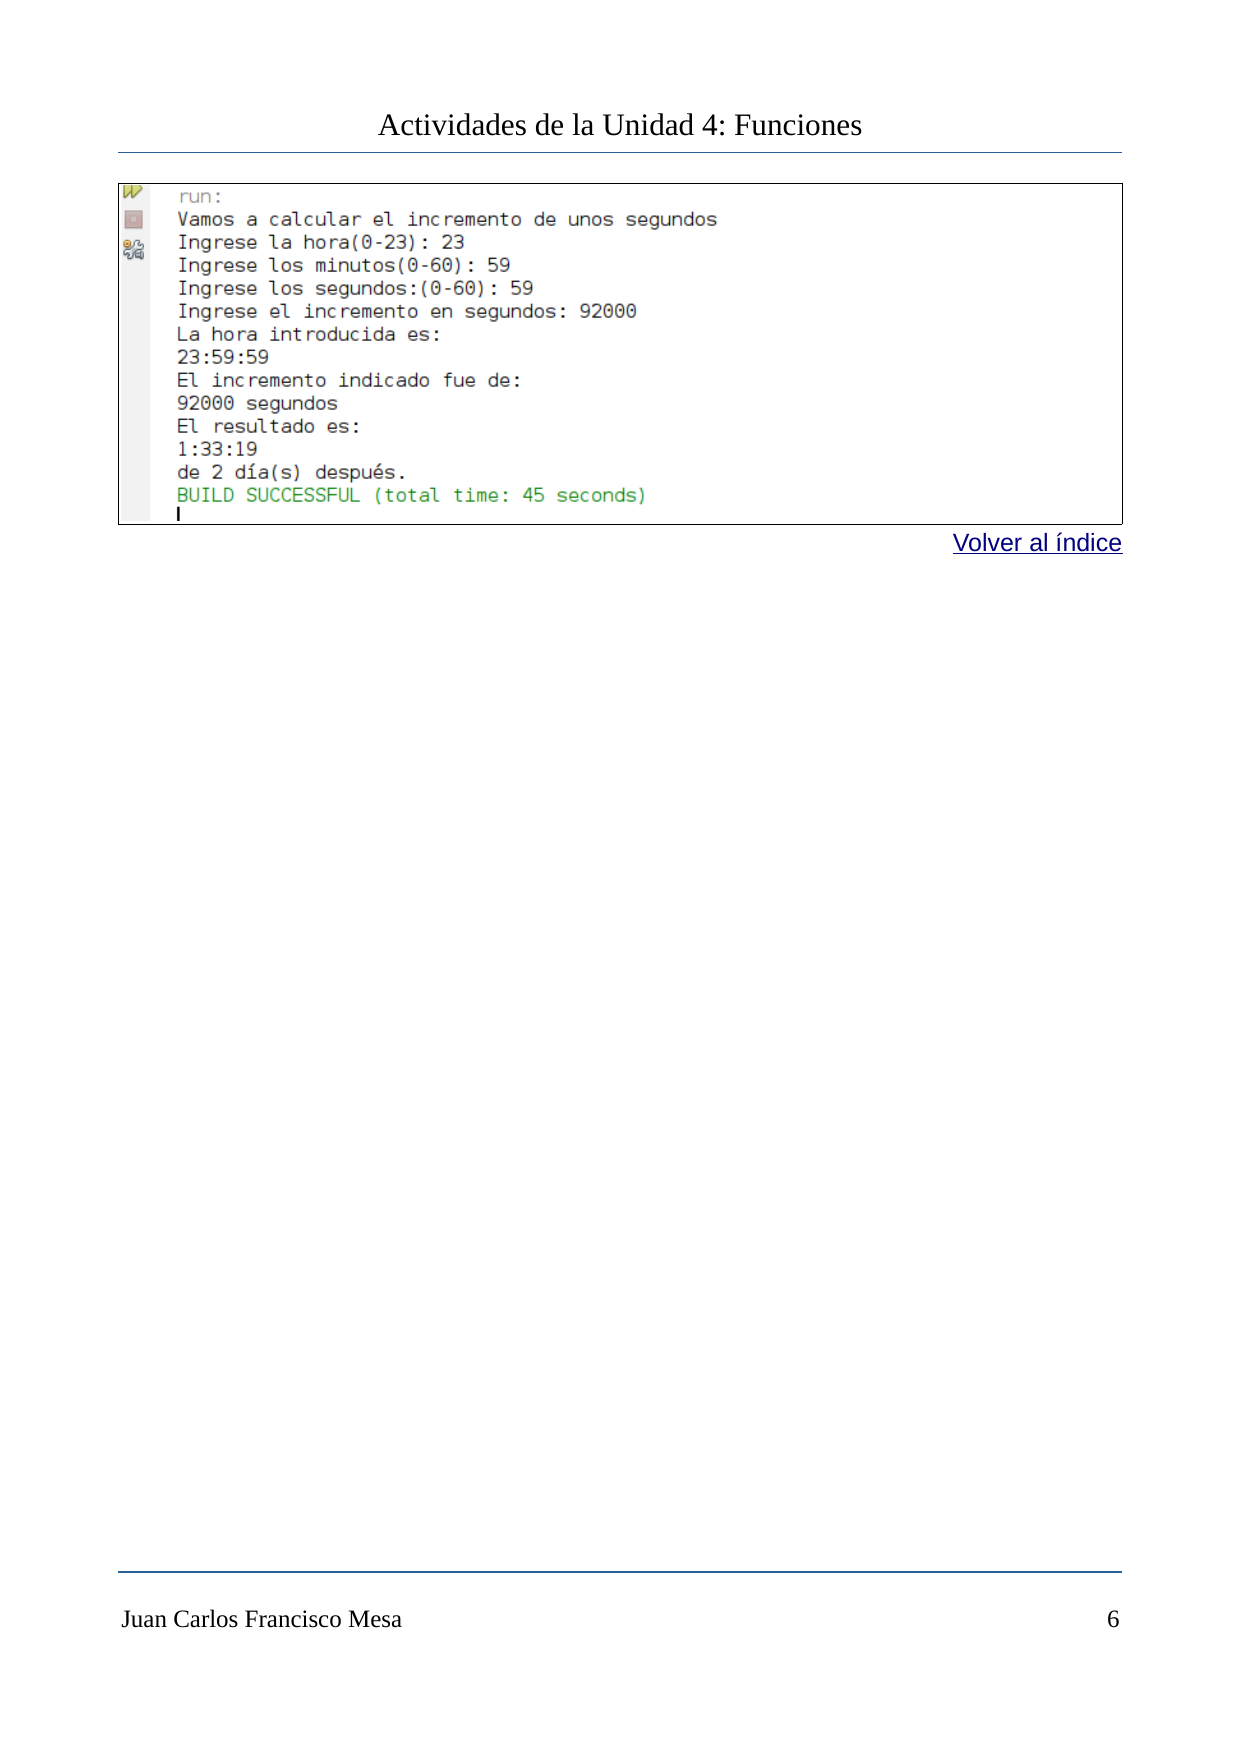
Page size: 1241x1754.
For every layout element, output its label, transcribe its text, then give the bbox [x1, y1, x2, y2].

text Volver al índice [118, 525, 1122, 557]
picture [121, 185, 1119, 521]
text [119, 184, 1122, 524]
